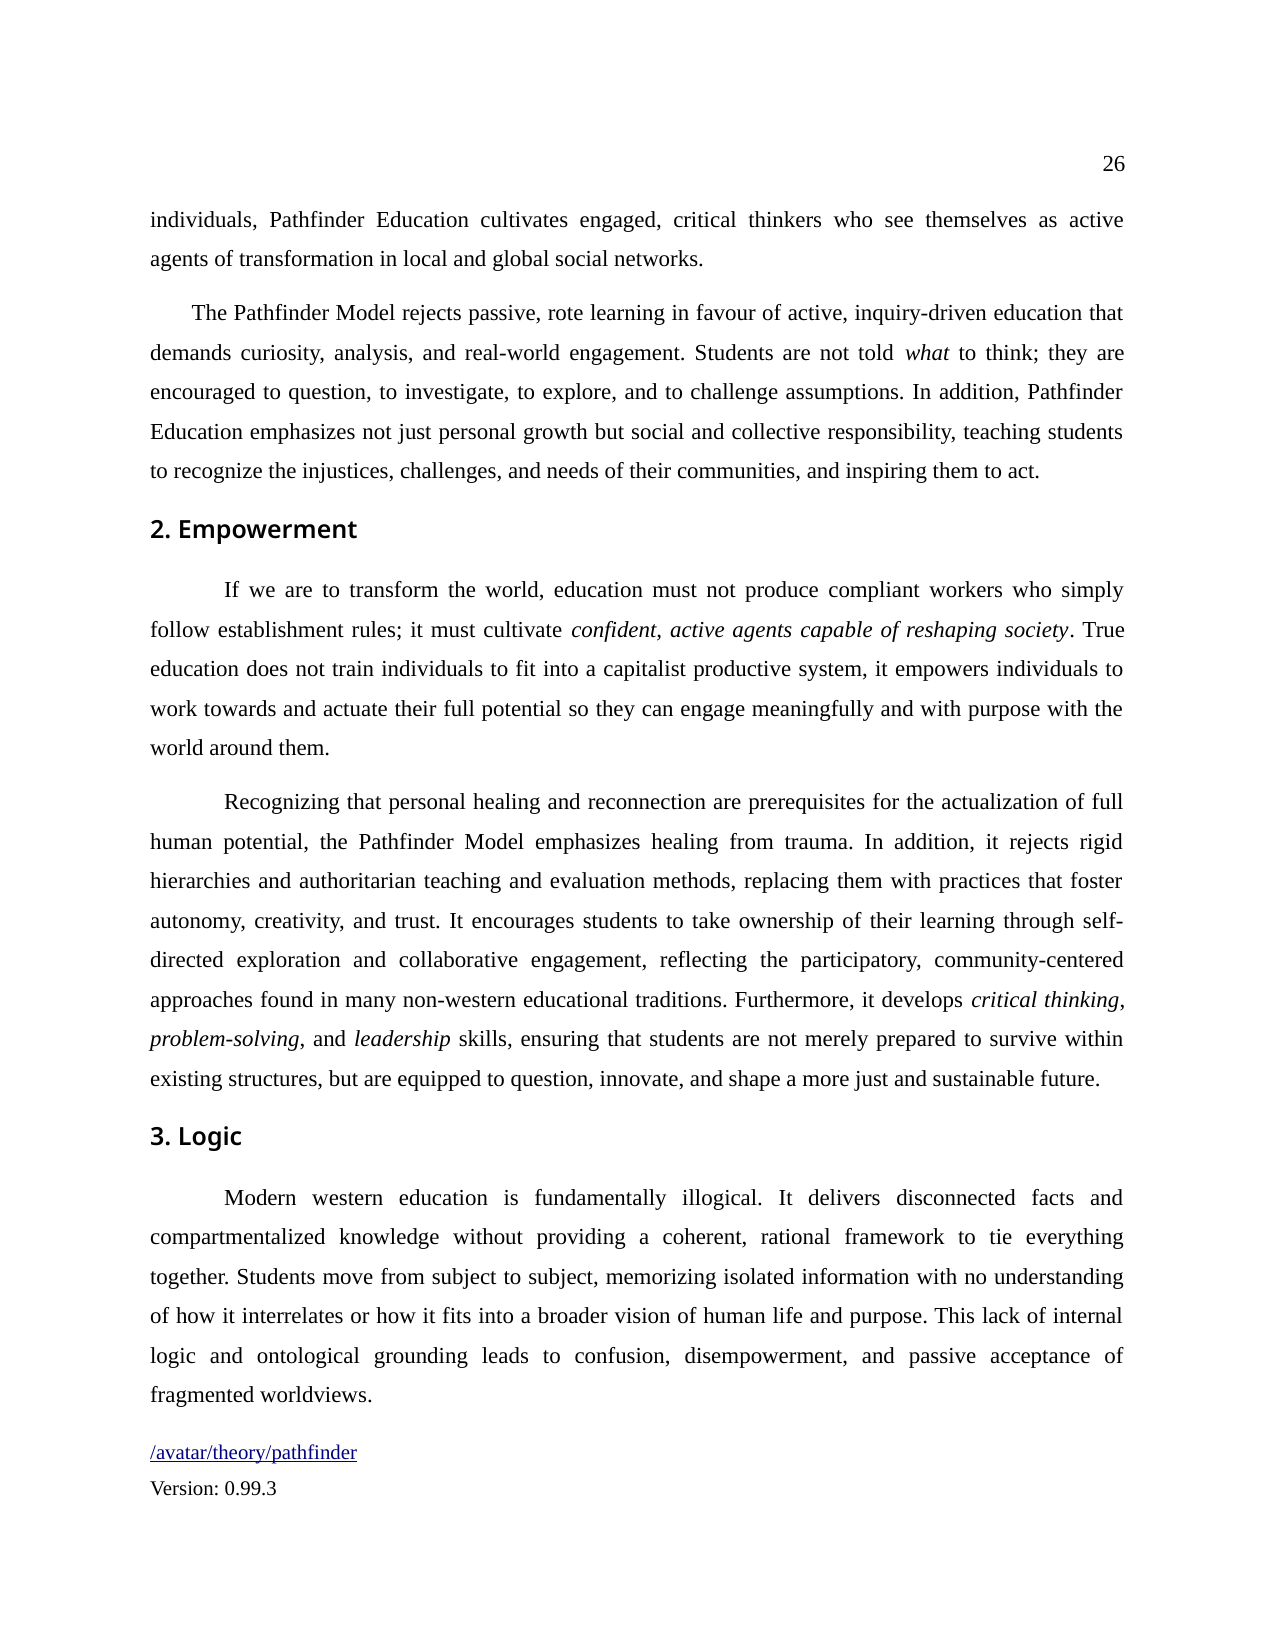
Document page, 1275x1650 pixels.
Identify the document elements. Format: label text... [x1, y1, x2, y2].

text Recognizing that personal healing and reconnection are prerequisites for the actualization of full human potential, the Pathfinder Model emphasizes healing from trauma. In addition, it rejects rigid hierarchies and authoritarian teaching and evaluation methods, replacing them with practices that foster autonomy, creativity, and trust. It encourages students to take ownership of their learning through self-directed exploration and collaborative engagement, reflecting the participatory, community-centered approaches found in many non-western educational traditions. Furthermore, it develops critical thinking, problem-solving, and leadership skills, ensuring that students are not merely prepared to survive within existing structures, but are equipped to question, innovate, and shape a more just and sustainable future. [150, 788, 1125, 1091]
text individuals, Pathfinder Education cultivates engaged, critical thinkers who see themselves as active agents of transformation in local and global social networks. [150, 206, 1125, 272]
text The Pathfinder Model rejects passive, rote learning in favour of active, inquiry-driven education that demands curiosity, analysis, and real-world engagement. Students are not told what to think; they are encouraged to question, to investigate, to explore, and to challenge assumptions. In addition, Pathfinder Education emphasizes not just personal growth but social and collective responsibility, teaching students to recognize the injustices, challenges, and needs of their communities, and inspiring them to act. [150, 299, 1125, 484]
subtitle 2. Empowerment [150, 511, 1125, 545]
subtitle 3. Logic [150, 1119, 1125, 1153]
text Modern western education is fundamentally illogical. It delivers disconnected facts and compartmentalized knowledge without providing a coherent, rational framework to tie everything together. Students move from subject to subject, memorizing isolated information with no understanding of how it interrelates or how it fits into a broader vision of human life and purpose. This lack of internal logic and ontological grounding leads to confusion, disempowerment, and passive acceptance of fragmented worldviews. [150, 1184, 1125, 1408]
text If we are to transform the world, education must not produce compliant workers who simply follow establishment rules; it must cultivate confident, active agents capable of reshaping society. True education does not train individuals to fit into a capitalist productive system, it empowers individuals to work towards and actuate their full potential so they can engage meaningfully and with purpose with the world around them. [150, 576, 1125, 761]
